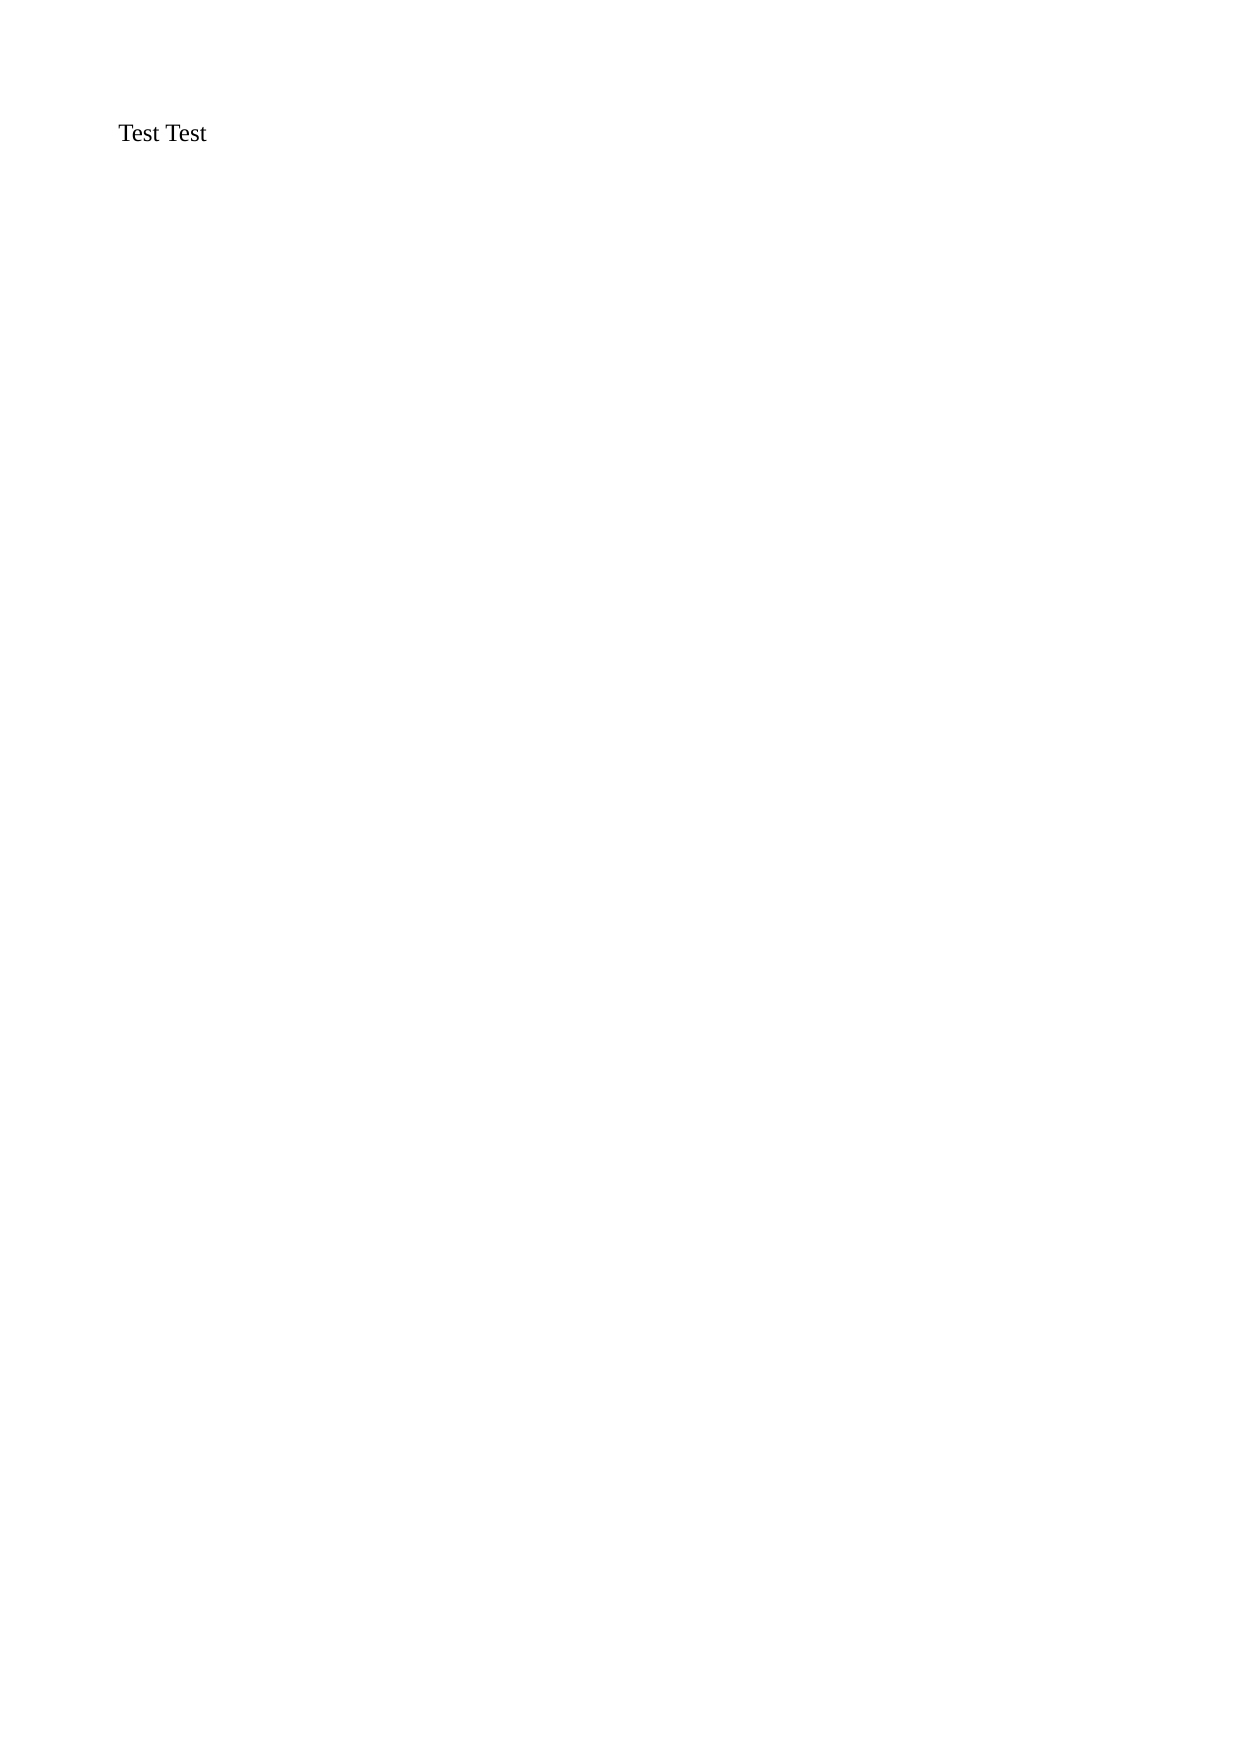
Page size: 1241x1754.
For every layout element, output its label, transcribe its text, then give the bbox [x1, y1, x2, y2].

text Test Test [118, 118, 1122, 147]
